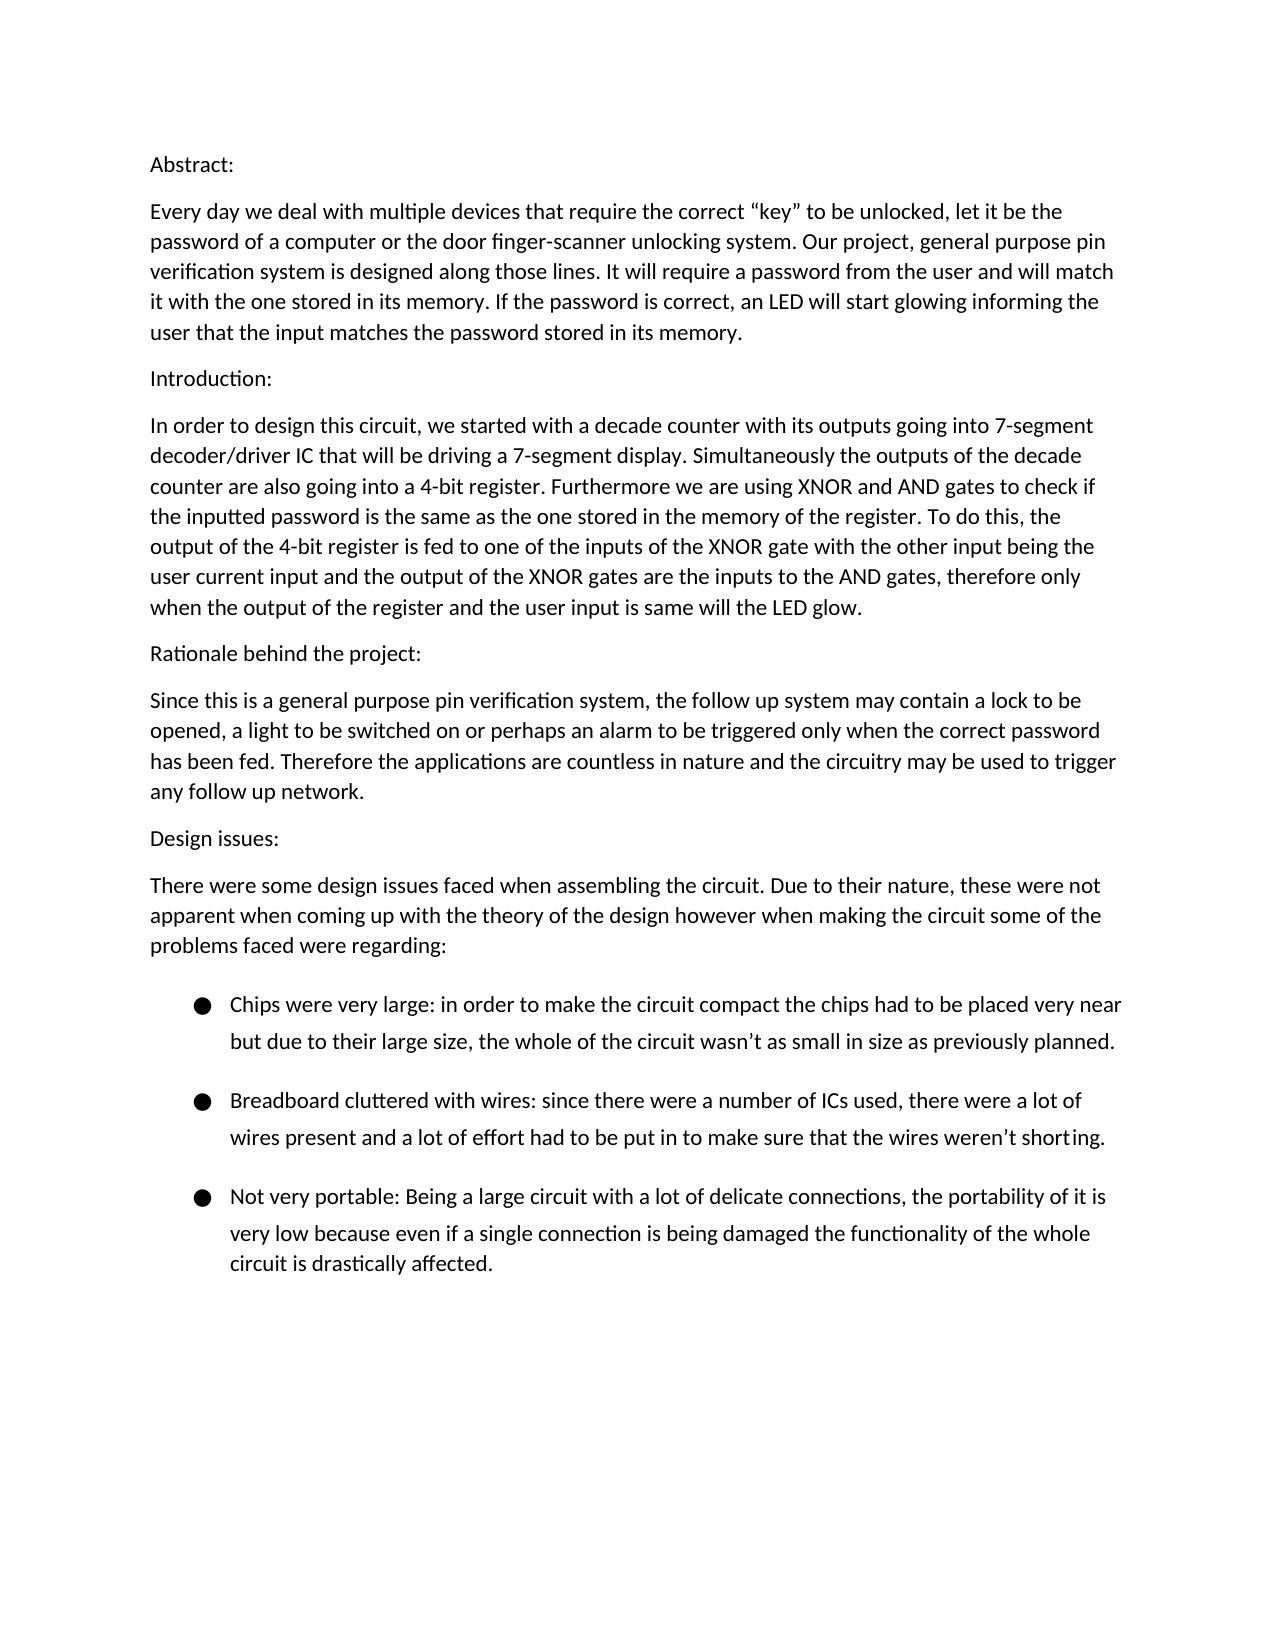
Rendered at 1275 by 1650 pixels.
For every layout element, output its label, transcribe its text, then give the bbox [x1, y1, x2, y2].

text Since this is a general purpose pin verification system, the follow up system may contain a lock to be opened, a light to be switched on or perhaps an alarm to be triggered only when the correct password has been fed. Therefore the applications are countless in nature and the circuitry may be used to trigger any follow up network. [150, 686, 1125, 805]
text Introduction: [150, 364, 1125, 393]
text In order to design this circuit, we started with a decade counter with its outputs going into 7-segment decoder/driver IC that will be driving a 7-segment display. Simultaneously the outputs of the decade counter are also going into a 4-bit register. Furthermore we are using XNOR and AND gates to check if the inputted password is the same as the one stored in the memory of the register. To do this, the output of the 4-bit register is fed to one of the inputs of the XNOR gate with the other input being the user current input and the output of the XNOR gates are the inputs to the AND gates, therefore only when the output of the register and the user input is same will the LED glow. [150, 411, 1125, 621]
text Rationale behind the project: [150, 639, 1125, 668]
list Breadboard cluttered with wires: since there were a number of ICs used, there were a lot of wires present and a lot of effort had to be put in to make sure that the wires weren’t shorting. [192, 1074, 1125, 1151]
text There were some design issues faced when assembling the circuit. Due to their nature, these were not apparent when coming up with the theory of the design however when making the circuit some of the problems faced were regarding: [150, 871, 1125, 959]
list Not very portable: Being a large circuit with a lot of delicate connections, the portability of it is very low because even if a single connection is being damaged the functionality of the whole circuit is drastically affected. [192, 1170, 1125, 1278]
text Design issues: [150, 824, 1125, 852]
list Chips were very large: in order to make the circuit compact the chips had to be placed very near but due to their large size, the whole of the circuit wasn’t as small in size as previously planned. [192, 978, 1125, 1055]
text Every day we deal with multiple devices that require the correct “key” to be unlocked, let it be the password of a computer or the door finger-scanner unlocking system. Our project, general purpose pin verification system is designed along those lines. It will require a password from the user and will match it with the one stored in its memory. If the password is correct, an LED will start glowing informing the user that the input matches the password stored in its memory. [150, 197, 1125, 346]
text Abstract: [150, 150, 1125, 178]
